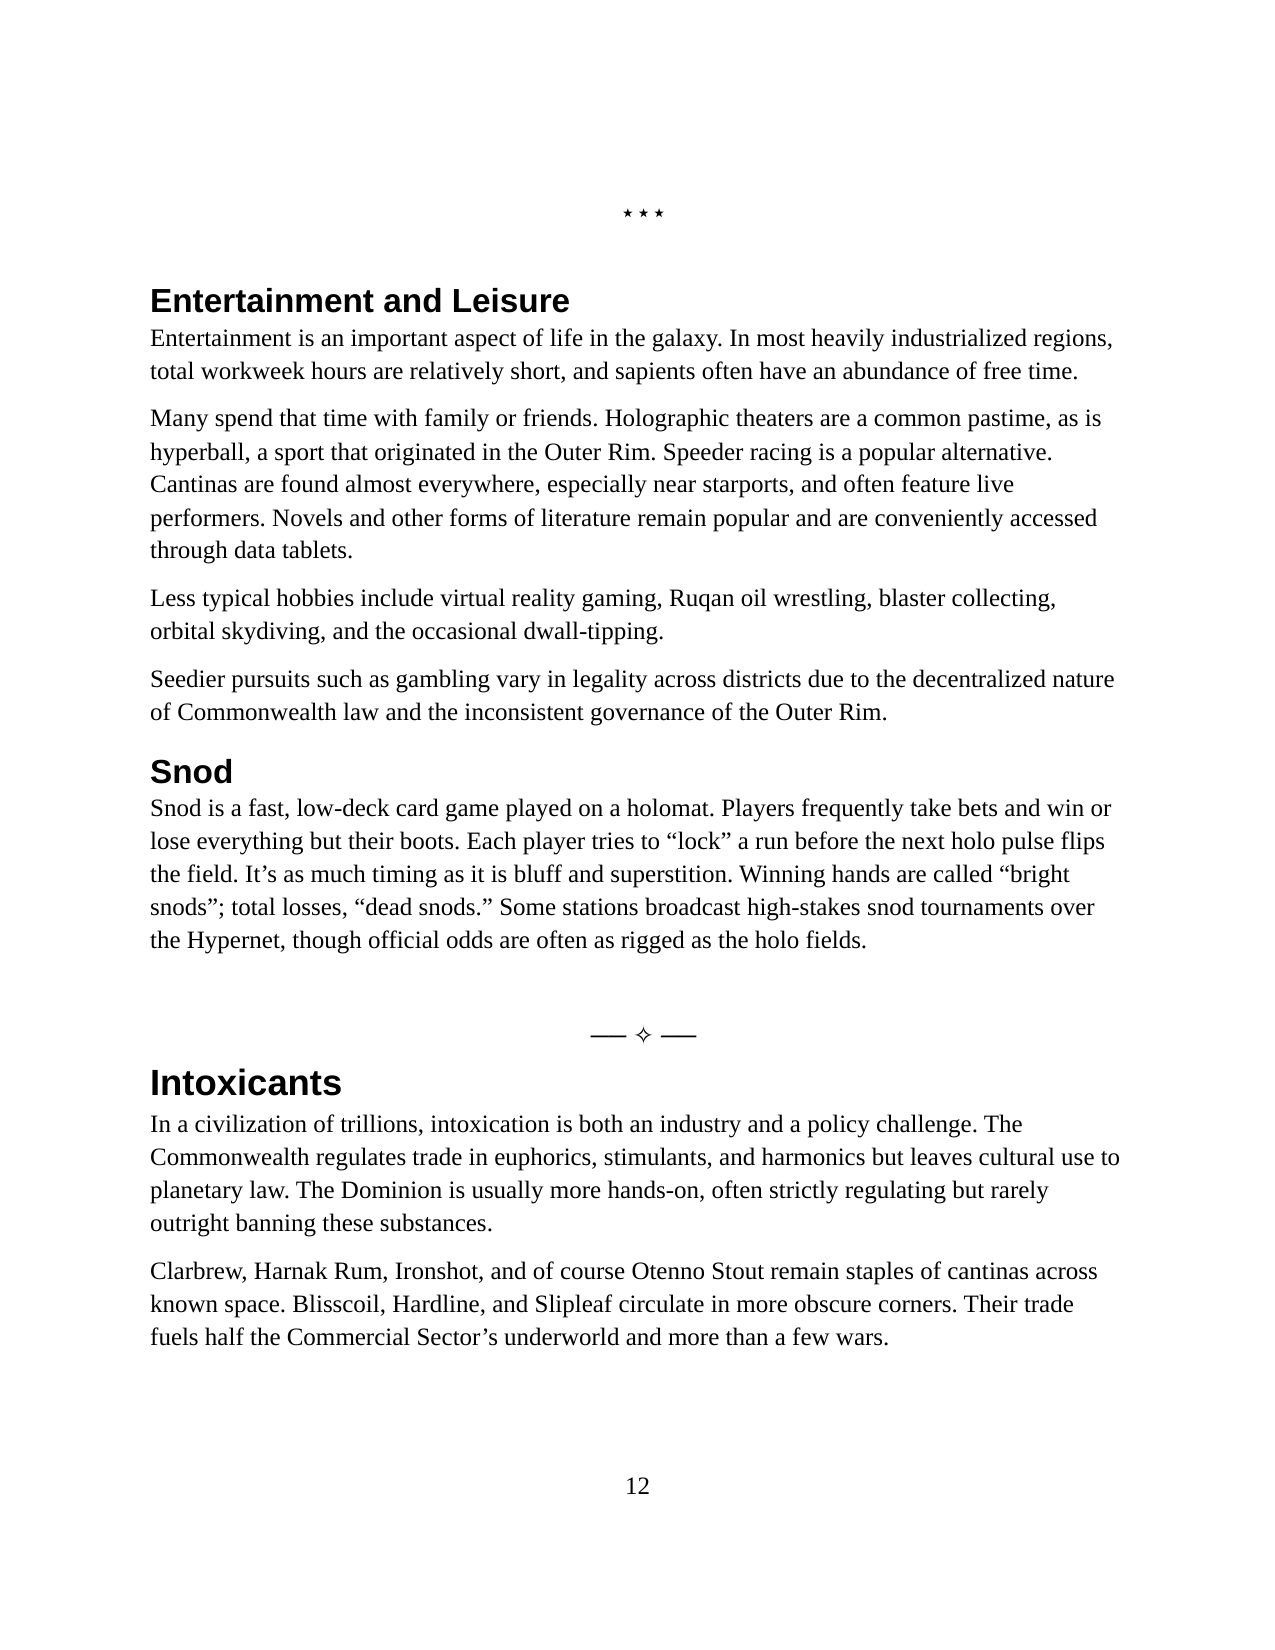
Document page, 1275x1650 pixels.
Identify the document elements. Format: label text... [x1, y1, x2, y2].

subtitle Entertainment and Leisure [150, 281, 1125, 320]
text ⋆⋆⋆ [162, 198, 1125, 226]
text Clarbrew, Harnak Rum, Ironshot, and of course Otenno Stout remain staples of cantinas across known space. Blisscoil, Hardline, and Slipleaf circulate in more obscure corners. Their trade fuels half the Commercial Sector’s underworld and more than a few wars. [150, 1256, 1125, 1351]
subtitle Snod [150, 752, 1125, 790]
text Many spend that time with family or friends. Holographic theaters are a common pastime, as is hyperball, a sport that originated in the Outer Rim. Speeder racing is a popular alternative. Cantinas are found almost everywhere, especially near starports, and often feature live performers. Novels and other forms of literature remain popular and are conveniently accessed through data tablets. [150, 403, 1125, 564]
text Snod is a fast, low-deck card game played on a holomat. Players frequently take bets and win or lose everything but their boots. Each player tries to “lock” a run before the next holo pulse flips the field. It’s as much timing as it is bluff and superstition. Winning hands are called “bright snods”; total losses, “dead snods.” Some stations broadcast high-stakes snod tournaments over the Hypernet, though official odds are often as rigged as the holo fields. [150, 793, 1125, 954]
text Entertainment is an important aspect of life in the galaxy. In most heavily industrialized regions, total workweek hours are relatively short, and sapients often have an abundance of free time. [150, 323, 1125, 385]
text Less typical hobbies include virtual reality gaming, Ruqan oil wrestling, blaster collecting, orbital skydiving, and the occasional dwall-tipping. [150, 583, 1125, 645]
text Seedier pursuits such as gambling vary in legality across districts due to the decentralized nature of Commonwealth law and the inconsistent governance of the Outer Rim. [150, 664, 1125, 726]
text ── ✧ ── [162, 1021, 1125, 1049]
subtitle Intoxicants [150, 1061, 1125, 1103]
text In a civilization of trillions, intoxication is both an industry and a policy challenge. The Commonwealth regulates trade in euphorics, stimulants, and harmonics but leaves cultural use to planetary law. The Dominion is usually more hands-on, often strictly regulating but rarely outright banning these substances. [150, 1109, 1125, 1237]
